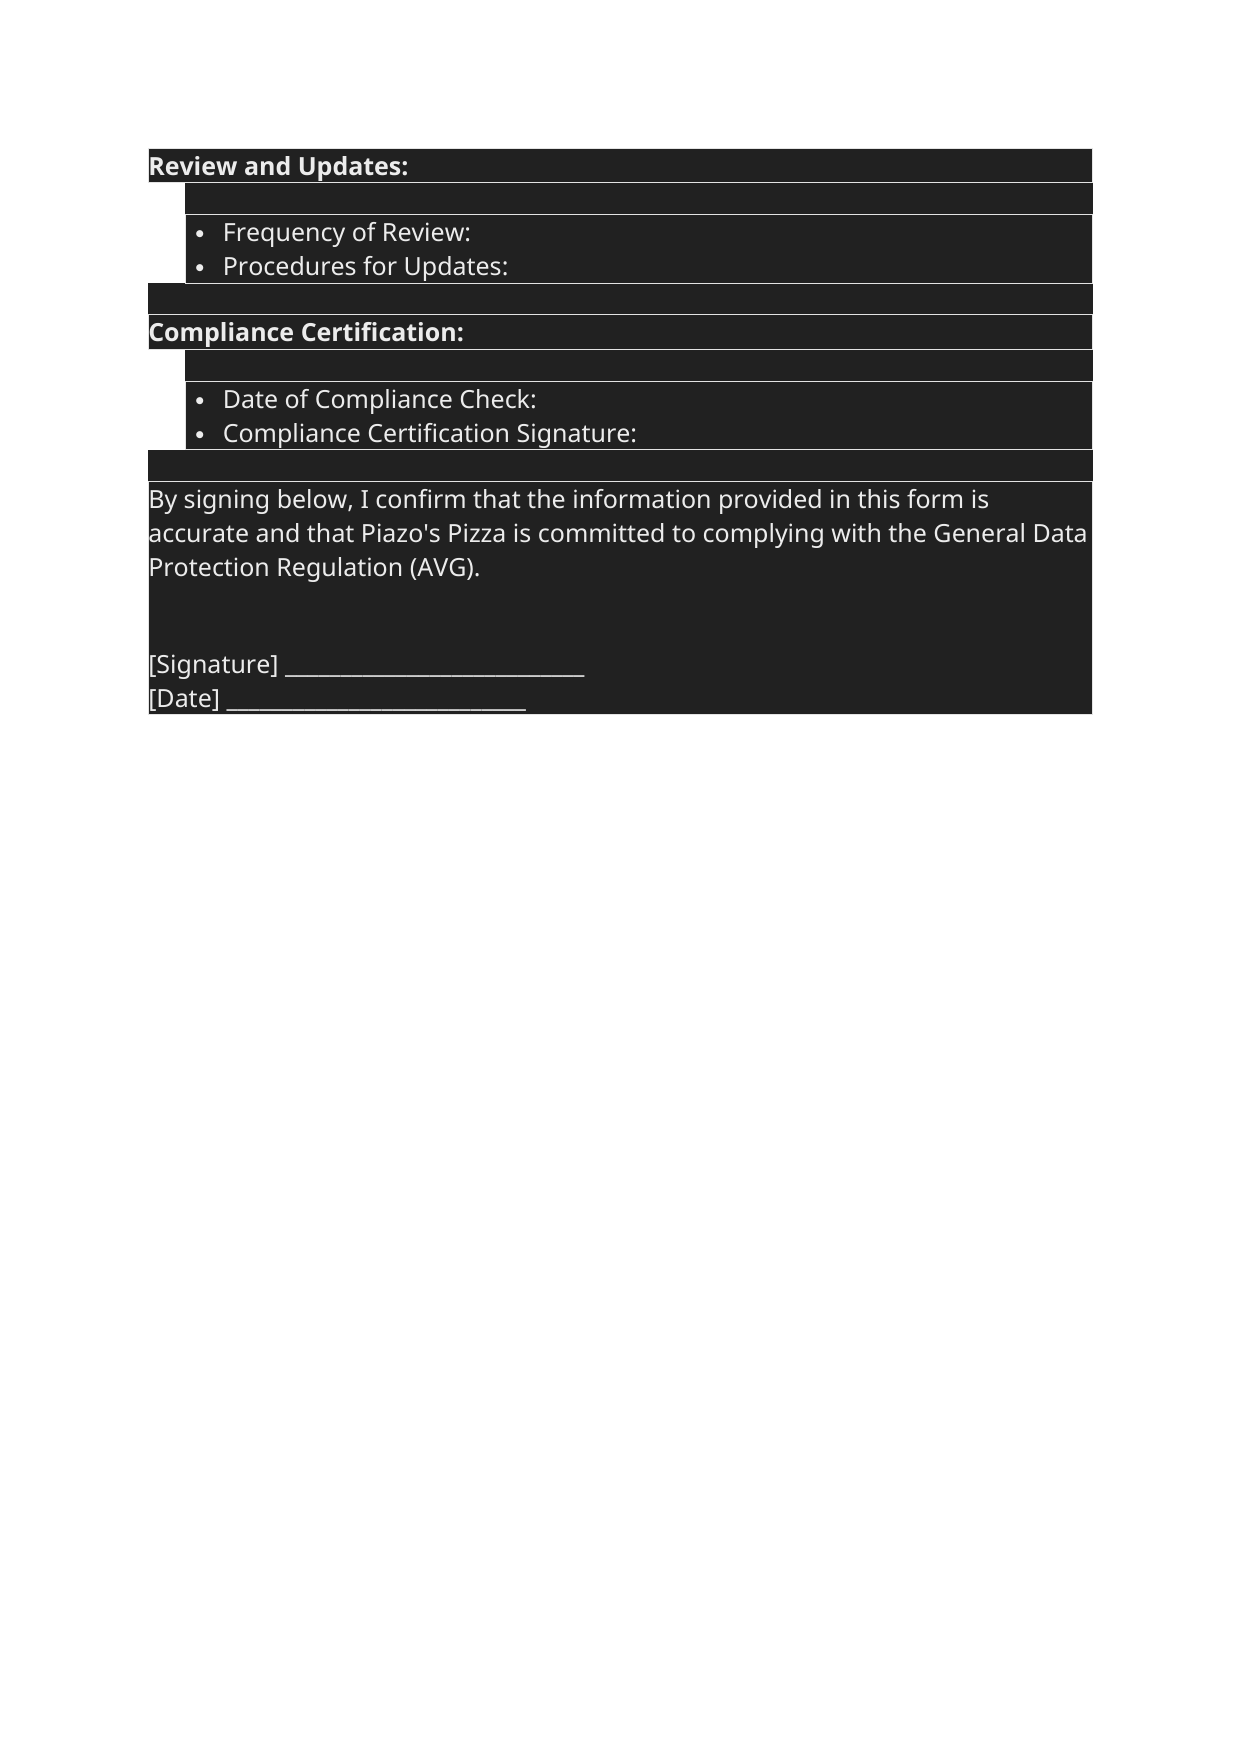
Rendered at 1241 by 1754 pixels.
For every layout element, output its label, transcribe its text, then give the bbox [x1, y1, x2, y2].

list Date of Compliance Check: [186, 382, 1092, 415]
text By signing below, I confirm that the information provided in this form is accurate and that Piazo's Pizza is committed to complying with the General Data Protection Regulation (AVG). [149, 482, 1092, 584]
list Frequency of Review: [186, 215, 1092, 248]
text Review and Updates: [149, 149, 1092, 182]
list Procedures for Updates: [186, 248, 1092, 283]
text [Signature] ___________________________ [Date] ___________________________ [149, 646, 1092, 714]
text Compliance Certification: [149, 315, 1092, 349]
list Compliance Certification Signature: [186, 415, 1092, 449]
